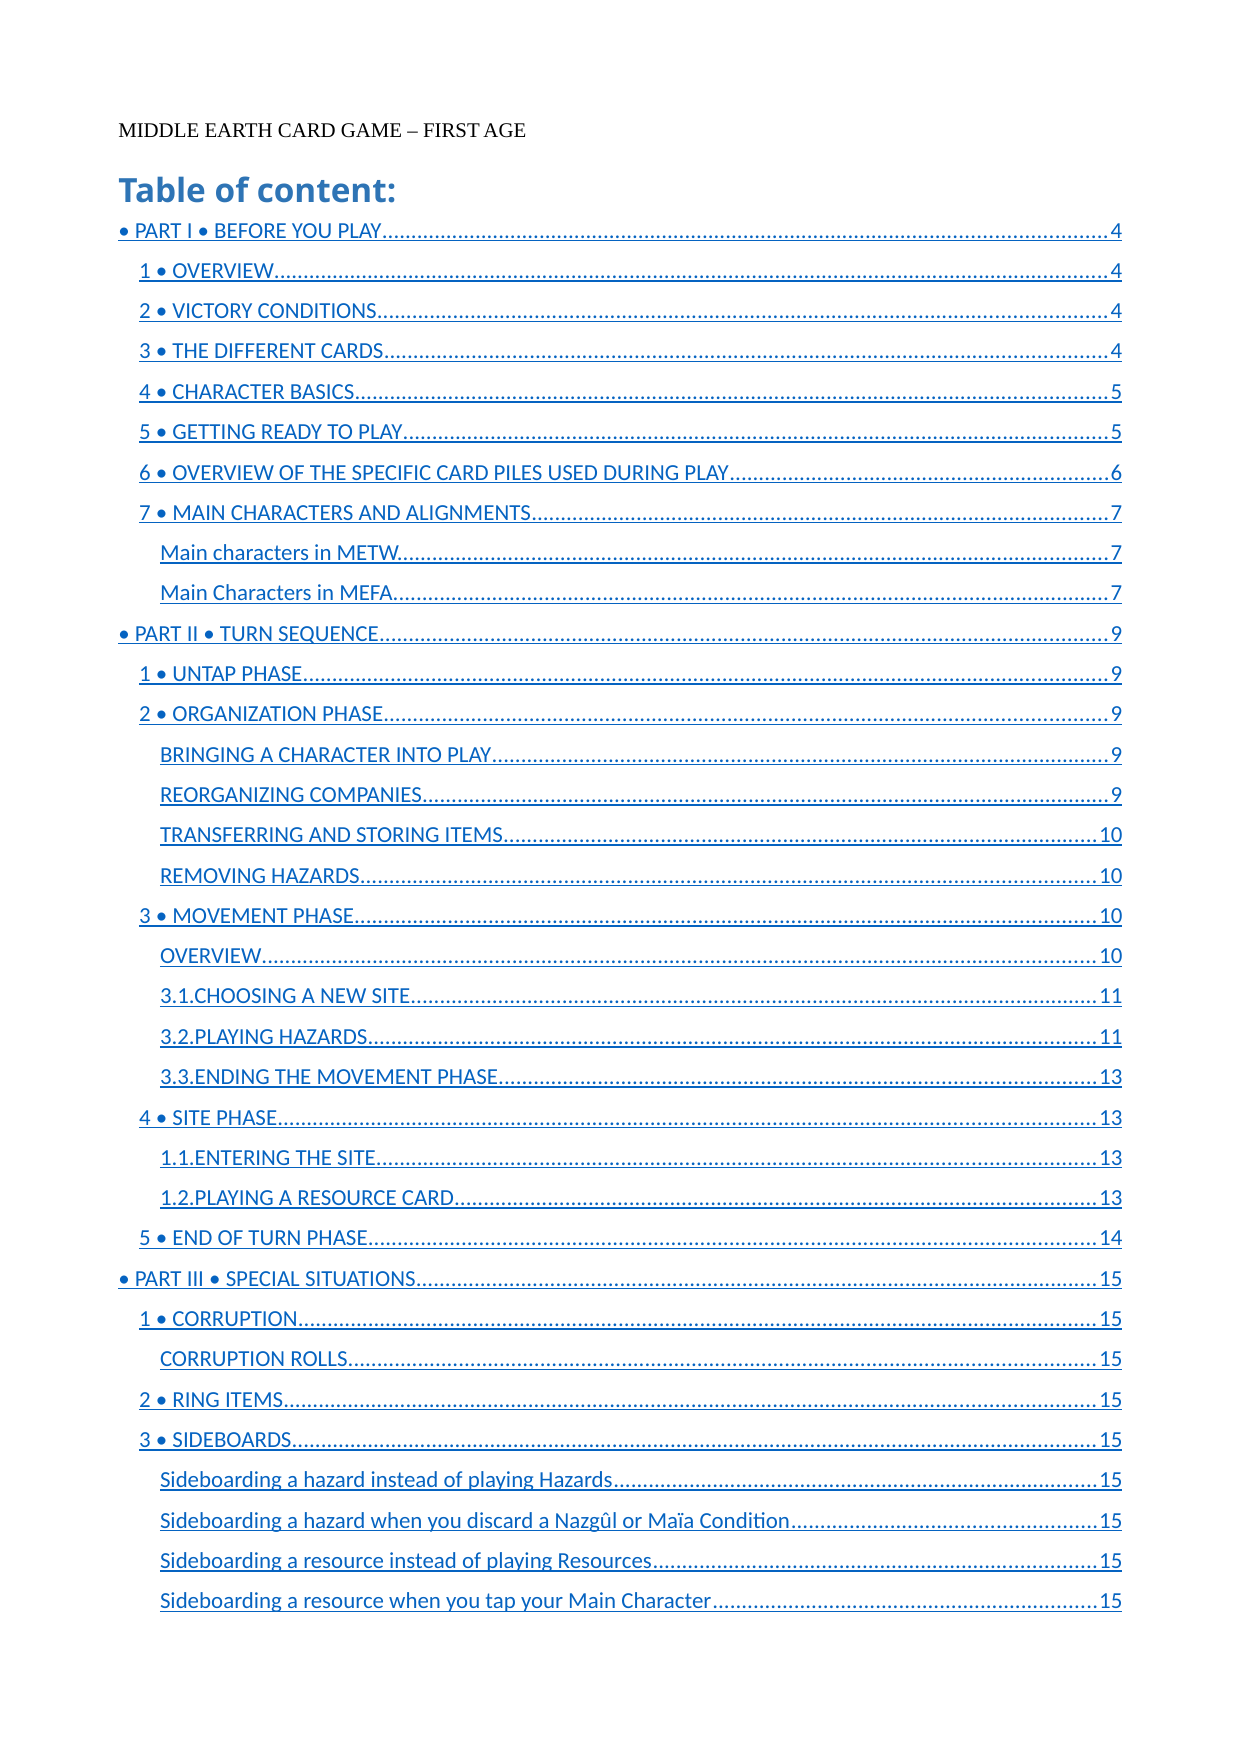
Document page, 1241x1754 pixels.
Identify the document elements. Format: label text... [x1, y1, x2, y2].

text Sideboarding a resource when you tap your Main Character 15 [160, 1586, 1122, 1611]
text 2 • ORGANIZATION PHASE 9 [139, 699, 1122, 724]
text MIDDLE EARTH CARD GAME – FIRST AGE [118, 118, 1122, 142]
subtitle Table of content: [118, 167, 1122, 213]
text 3 • THE DIFFERENT CARDS 4 [139, 337, 1122, 361]
text 1.1.ENTERING THE SITE. 13 [160, 1143, 1122, 1167]
text 3.3.ENDING THE MOVEMENT PHASE. 13 [160, 1062, 1122, 1086]
text 1.2.PLAYING A RESOURCE CARD 13 [160, 1183, 1122, 1207]
text 2 • RING ITEMS 15 [139, 1385, 1122, 1409]
text 1 • OVERVIEW 4 [139, 256, 1122, 280]
text REORGANIZING COMPANIES 9 [160, 780, 1122, 804]
text 4 • CHARACTER BASICS 5 [139, 377, 1122, 401]
text 5 • GETTING READY TO PLAY 5 [139, 417, 1122, 441]
text TRANSFERRING AND STORING ITEMS 10 [160, 820, 1122, 844]
text CORRUPTION ROLLS 15 [160, 1344, 1122, 1369]
text Main Characters in MEFA. 7 [160, 578, 1122, 603]
text 3.2.PLAYING HAZARDS 11 [160, 1022, 1122, 1046]
text Sideboarding a resource instead of playing Resources 15 [160, 1546, 1122, 1570]
text 1 • UNTAP PHASE 9 [139, 659, 1122, 683]
text OVERVIEW 10 [160, 941, 1122, 966]
text • PART II • TURN SEQUENCE 9 [118, 619, 1122, 643]
text 1 • CORRUPTION 15 [139, 1304, 1122, 1328]
text 2 • VICTORY CONDITIONS 4 [139, 296, 1122, 321]
text 3 • SIDEBOARDS 15 [139, 1425, 1122, 1449]
text 6 • OVERVIEW OF THE SPECIFIC CARD PILES USED DURING PLAY 6 [139, 458, 1122, 482]
text Main characters in METW. 7 [160, 538, 1122, 562]
text 7 • MAIN CHARACTERS AND ALIGNMENTS 7 [139, 498, 1122, 522]
text Sideboarding a hazard when you discard a Nazgûl or Maïa Condition 15 [160, 1506, 1122, 1530]
text 4 • SITE PHASE 13 [139, 1103, 1122, 1127]
text BRINGING A CHARACTER INTO PLAY 9 [160, 740, 1122, 764]
text 3.1.CHOOSING A NEW SITE 11 [160, 982, 1122, 1006]
text • PART III • SPECIAL SITUATIONS 15 [118, 1264, 1122, 1288]
text 5 • END OF TURN PHASE 14 [139, 1223, 1122, 1248]
text 3 • MOVEMENT PHASE 10 [139, 901, 1122, 925]
text • PART I • BEFORE YOU PLAY 4 [118, 216, 1122, 240]
text Sideboarding a hazard instead of playing Hazards 15 [160, 1465, 1122, 1489]
text REMOVING HAZARDS 10 [160, 861, 1122, 885]
